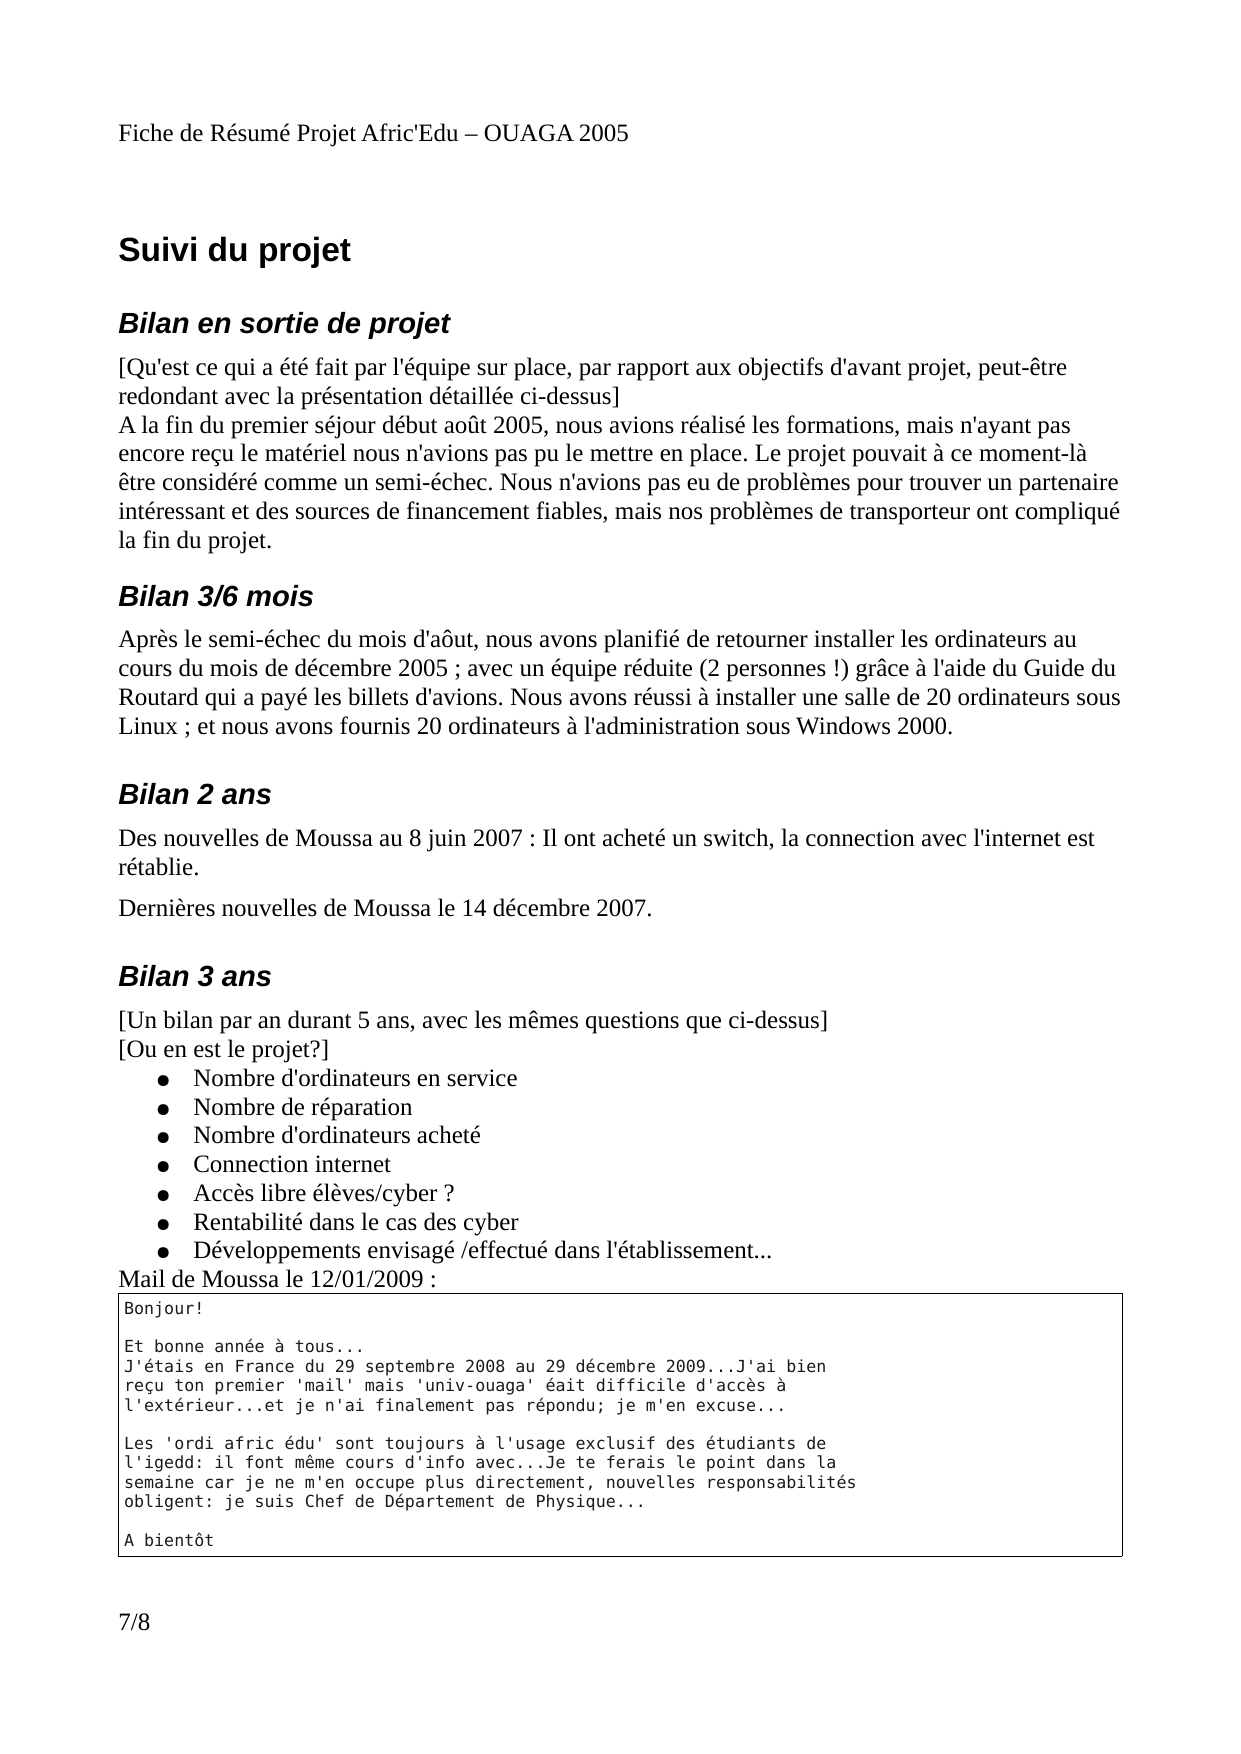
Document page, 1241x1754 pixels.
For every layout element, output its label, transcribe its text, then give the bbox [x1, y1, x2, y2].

text A la fin du premier séjour début août 2005, nous avions réalisé les formations, mais n'ayant pas encore reçu le matériel nous n'avions pas pu le mettre en place. Le projet pouvait à ce moment-là être considéré comme un semi-échec. Nous n'avions pas eu de problèmes pour trouver un partenaire intéressant et des sources de financement fiables, mais nos problèmes de transporteur ont compliqué la fin du projet. [118, 410, 1122, 553]
subtitle Bilan 3 ans [118, 959, 1122, 993]
text Mail de Moussa le 12/01/2009 : [118, 1264, 1122, 1293]
list Rentabilité dans le cas des cyber [156, 1207, 1122, 1235]
subtitle Bilan 2 ans [118, 777, 1122, 811]
text Des nouvelles de Moussa au 8 juin 2007 : Il ont acheté un switch, la connection avec l'internet est rétablie. [118, 823, 1122, 881]
subtitle Bilan en sortie de projet [118, 306, 1122, 340]
list Nombre de réparation [156, 1092, 1122, 1120]
list Connection internet [156, 1149, 1122, 1178]
list Accès libre élèves/cyber ? [156, 1178, 1122, 1207]
text [Ou en est le projet?] [118, 1034, 1122, 1063]
subtitle Bilan 3/6 mois [118, 578, 1122, 612]
table_header Bonjour! Et bonne année à tous... J'étais en France du 29 septembre 2008 au 29 décembre 2009...J'ai bien reçu ton premier 'mail' mais 'univ-ouaga' éait difficile d'accès à l'extérieur...et je n'ai finalement pas répondu; je m'en excuse... Les 'ordi afric édu' sont toujours à l'usage exclusif des étudiants de l'igedd: il font même cours d'info avec...Je te ferais le point dans la semaine car je ne m'en occupe plus directement, nouvelles responsabilités obligent: je suis Chef de Département de Physique... A bientôt [119, 1294, 1122, 1556]
text Après le semi-échec du mois d'aôut, nous avons planifié de retourner installer les ordinateurs au cours du mois de décembre 2005 ; avec un équipe réduite (2 personnes !) grâce à l'aide du Guide du Routard qui a payé les billets d'avions. Nous avons réussi à installer une salle de 20 ordinateurs sous Linux ; et nous avons fournis 20 ordinateurs à l'administration sous Windows 2000. [118, 624, 1122, 739]
list Nombre d'ordinateurs acheté [156, 1120, 1122, 1149]
text Dernières nouvelles de Moussa le 14 décembre 2007. [118, 893, 1122, 922]
subtitle Suivi du projet [118, 230, 1122, 269]
list Nombre d'ordinateurs en service [156, 1063, 1122, 1092]
text [Qu'est ce qui a été fait par l'équipe sur place, par rapport aux objectifs d'avant projet, peut-être redondant avec la présentation détaillée ci-dessus] [118, 352, 1122, 410]
text [Un bilan par an durant 5 ans, avec les mêmes questions que ci-dessus] [118, 1005, 1122, 1034]
list Développements envisagé /effectué dans l'établissement... [156, 1235, 1122, 1264]
